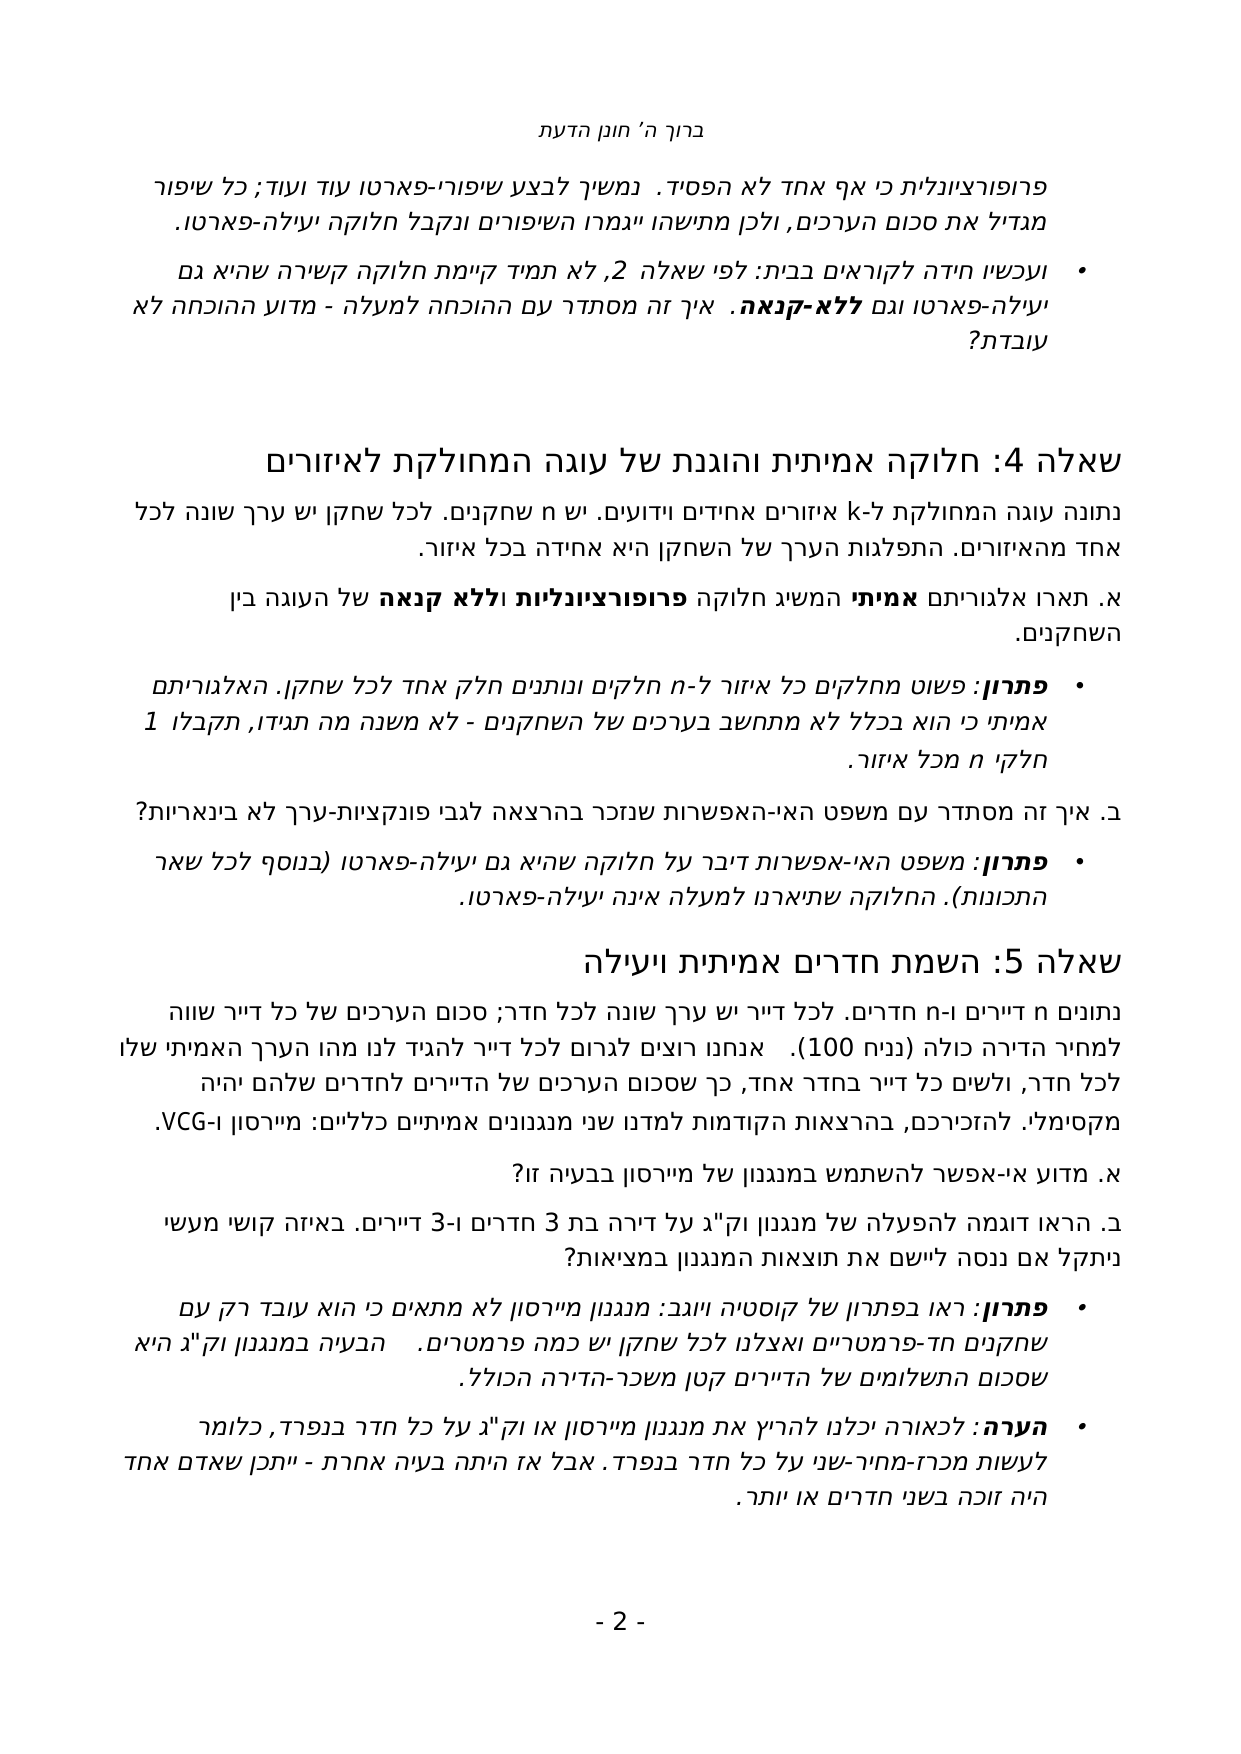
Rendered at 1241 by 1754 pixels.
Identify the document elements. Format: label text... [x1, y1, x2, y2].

text נתונה עוגה המחולקת ל-k איזורים אחידים וידועים. יש n שחקנים. לכל שחקן יש ערך שונה לכל אחד מהאיזורים. התפלגות הערך של השחקן היא אחידה בכל איזור. [118, 493, 1122, 562]
list ועכשיו חידה לקוראים בבית: לפי שאלה 2, לא תמיד קיימת חלוקה קשירה שהיא גם יעילה-פארטו וגם ללא-קנאה. איך זה מסתדר עם ההוכחה למעלה - מדוע ההוכחה לא עובדת? [118, 256, 1084, 356]
list פתרון: משפט האי-אפשרות דיבר על חלוקה שהיא גם יעילה-פארטו (בנוסף לכל שאר התכונות). החלוקה שתיארנו למעלה אינה יעילה-פארטו. [118, 847, 1084, 911]
text נתונים n דיירים ו-n חדרים. לכל דייר יש ערך שונה לכל חדר; סכום הערכים של כל דייר שווה למחיר הדירה כולה (נניח 100). אנחנו רוצים לגרום לכל דייר להגיד לנו מהו הערך האמיתי שלו לכל חדר, ולשים כל דייר בחדר אחד, כך שסכום הערכים של הדיירים לחדרים שלהם יהיה מקסימלי. להזכירכם, בהרצאות הקודמות למדנו שני מנגנונים אמיתיים כלליים: מיירסון ו-VCG. [118, 993, 1122, 1137]
text א. מדוע אי-אפשר להשתמש במנגנון של מיירסון בבעיה זו? [118, 1159, 1122, 1188]
list פרופורציונלית כי אף אחד לא הפסיד. נמשיך לבצע שיפורי-פארטו עוד ועוד; כל שיפור מגדיל את סכום הערכים, ולכן מתישהו ייגמרו השיפורים ונקבל חלוקה יעילה-פארטו. [118, 172, 1084, 236]
subtitle שאלה 5: השמת חדרים אמיתית ויעילה [118, 942, 1122, 981]
list פתרון: פשוט מחלקים כל איזור ל-n חלקים ונותנים חלק אחד לכל שחקן. האלגוריתם אמיתי כי הוא בכלל לא מתחשב בערכים של השחקנים - לא משנה מה תגידו, תקבלו 1 חלקי n מכל איזור. [118, 667, 1084, 776]
text ב. הראו דוגמה להפעלה של מנגנון וק"ג על דירה בת 3 חדרים ו-3 דיירים. באיזה קושי מעשי ניתקל אם ננסה ליישם את תוצאות המנגנון במציאות? [118, 1208, 1122, 1273]
text ב. איך זה מסתדר עם משפט האי-האפשרות שנזכר בהרצאה לגבי פונקציות-ערך לא בינאריות? [118, 798, 1122, 827]
text א. תארו אלגוריתם אמיתי המשיג חלוקה פרופורציונליות וללא קנאה של העוגה בין השחקנים. [118, 583, 1122, 647]
list פתרון: ראו בפתרון של קוסטיה ויוגב: מנגנון מיירסון לא מתאים כי הוא עובד רק עם שחקנים חד-פרמטריים ואצלנו לכל שחקן יש כמה פרמטרים. הבעיה במנגנון וק"ג היא שסכום התשלומים של הדיירים קטן משכר-הדירה הכולל. [118, 1293, 1084, 1392]
list הערה: לכאורה יכלנו להריץ את מנגנון מיירסון או וק"ג על כל חדר בנפרד, כלומר לעשות מכרז-מחיר-שני על כל חדר בנפרד. אבל אז היתה בעיה אחרת - ייתכן שאדם אחד היה זוכה בשני חדרים או יותר. [118, 1413, 1084, 1512]
subtitle שאלה 4: חלוקה אמיתית והוגנת של עוגה המחולקת לאיזורים [118, 442, 1122, 481]
